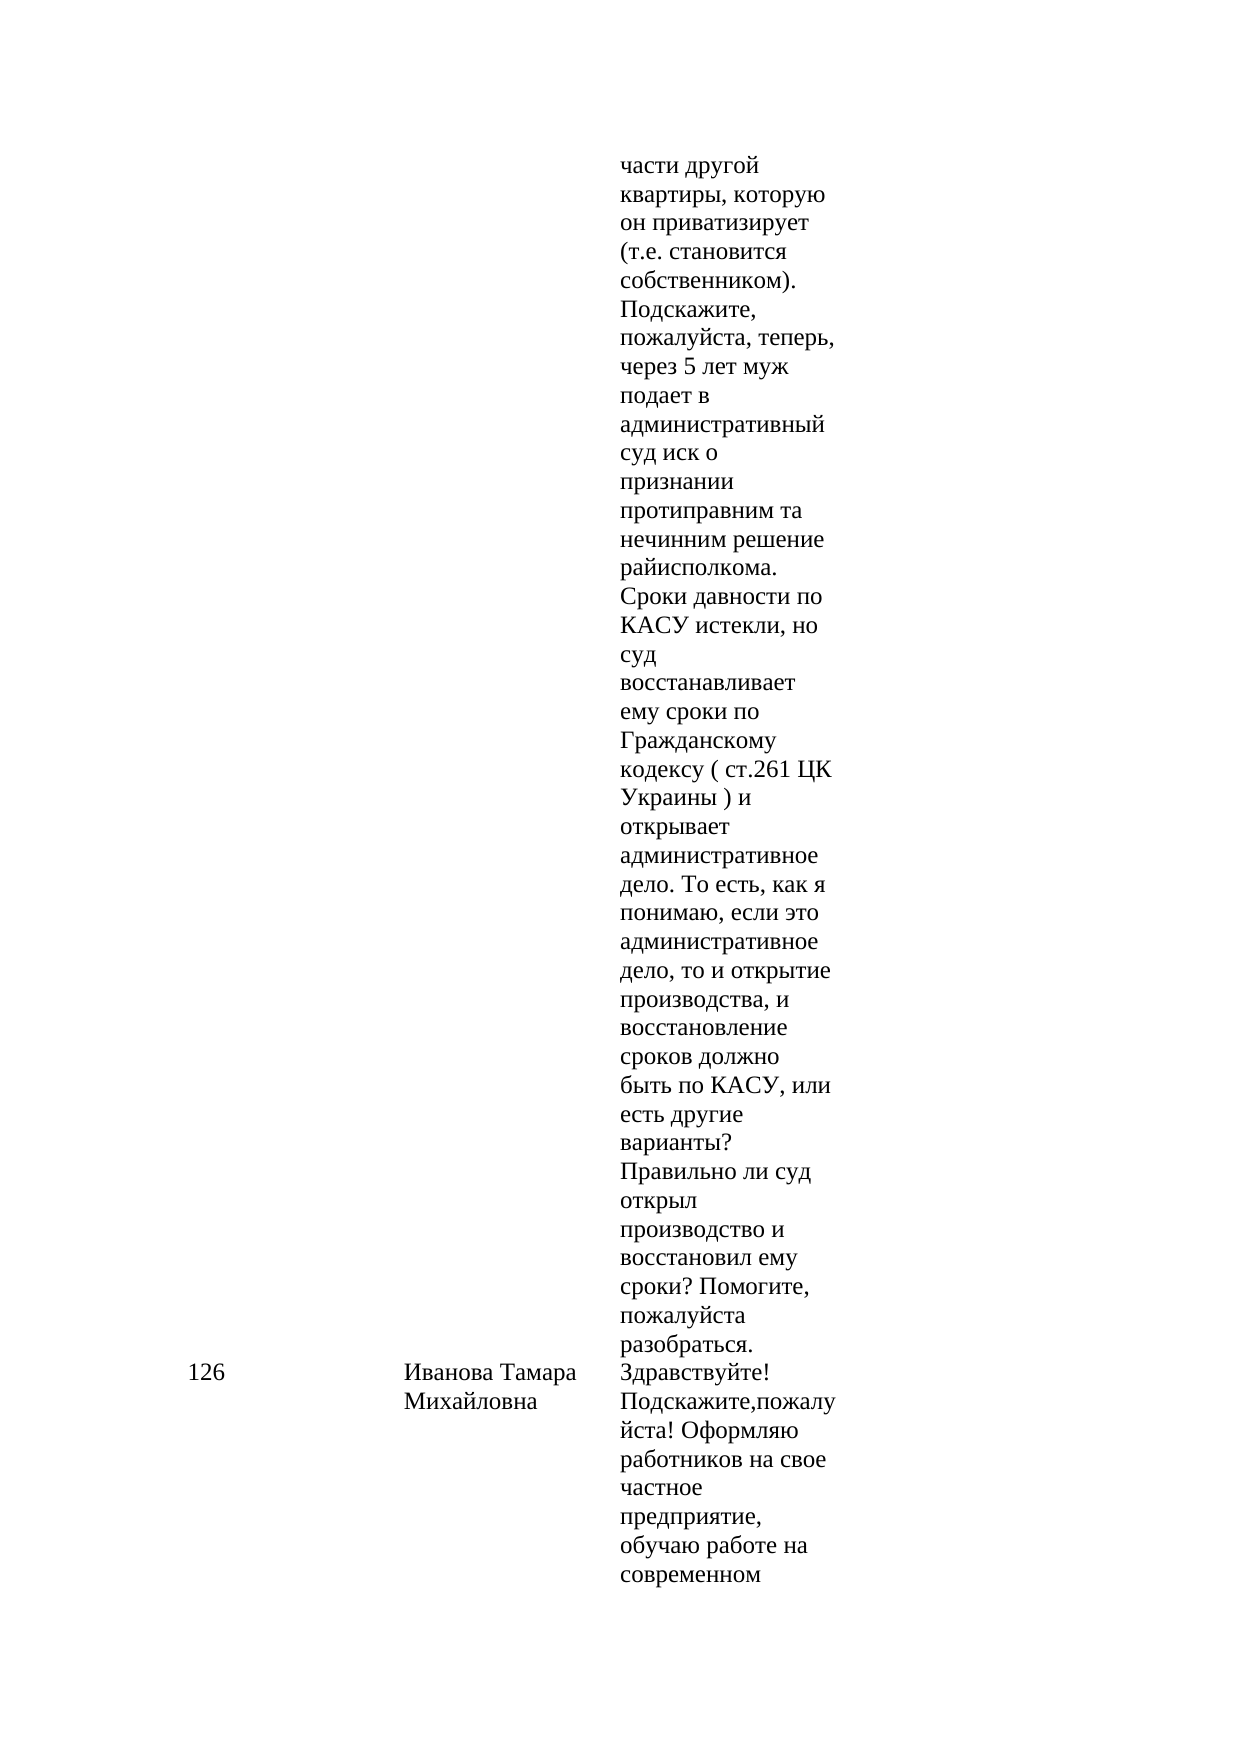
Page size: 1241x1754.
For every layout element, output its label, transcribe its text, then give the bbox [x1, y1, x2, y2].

table_cell [404, 150, 620, 1357]
table_cell [188, 150, 404, 1357]
table_cell 126 [188, 1358, 404, 1587]
table_cell [836, 1358, 1053, 1587]
table_cell Иванова Тамара Михайловна [404, 1358, 620, 1587]
table_cell Здравствуйте!Подскажите,пожалуйста! Оформляю работников на свое частное предприятие, обучаю работе на современном [620, 1358, 836, 1587]
table_cell [836, 150, 1053, 1357]
table_cell части другой квартиры, которую он приватизирует (т.е. становится собственником). Подскажите, пожалуйста, теперь, через 5 лет муж подает в административный суд иск о признании протиправним та нечинним решение райисполкома. Сроки давности по КАСУ истекли, но суд восстанавливает ему сроки по Гражданскому кодексу ( ст.261 ЦК Украины ) и открывает административное дело. То есть, как я понимаю, если это административное дело, то и открытие производства, и восстановление сроков должно быть по КАСУ, или есть другие варианты? Правильно ли суд открыл производство и восстановил ему сроки? Помогите, пожалуйста разобраться. [620, 150, 836, 1357]
